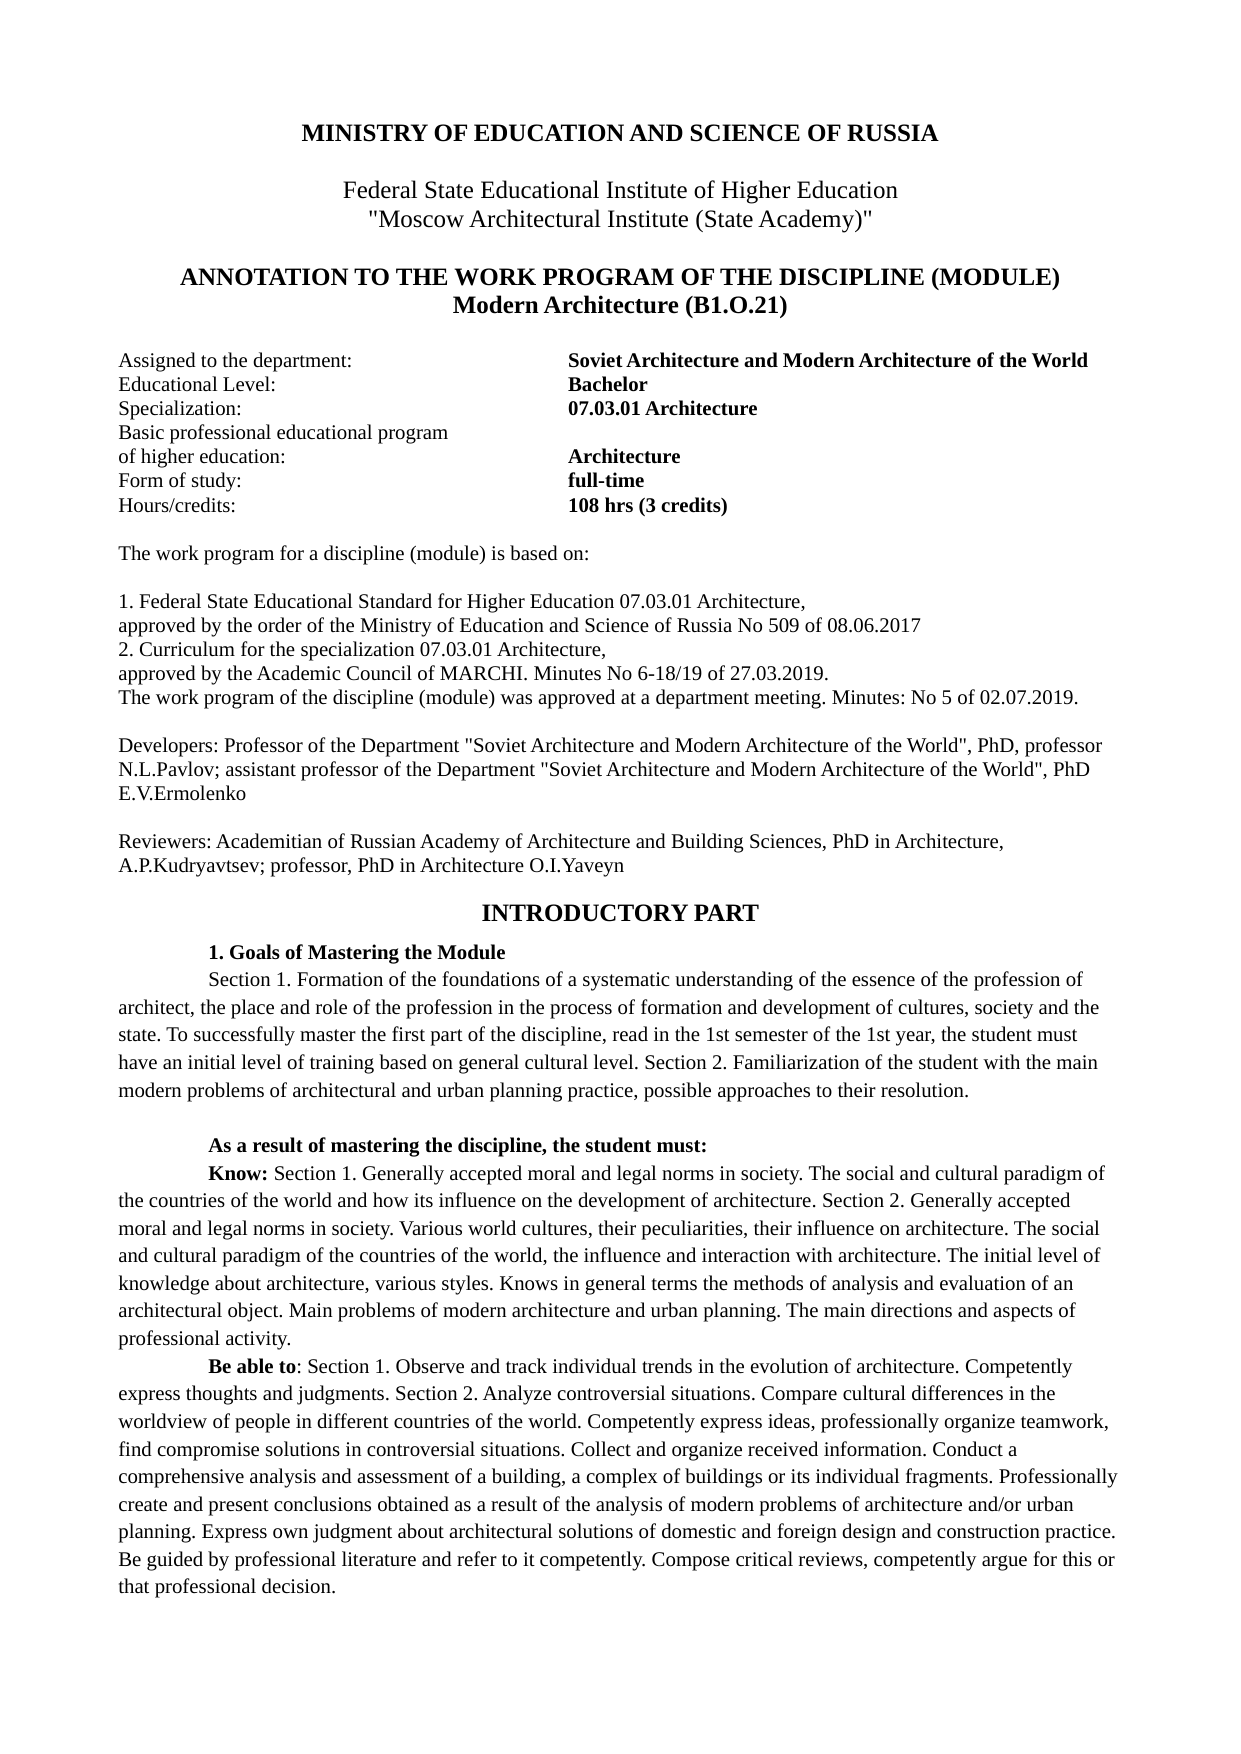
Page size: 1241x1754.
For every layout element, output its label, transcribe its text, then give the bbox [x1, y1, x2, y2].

text Reviewers: Academitian of Russian Academy of Architecture and Building Sciences, PhD in Architecture, A.P.Kudryavtsev; professor, PhD in Architecture O.I.Yaveyn [118, 829, 1122, 877]
text 2. Curriculum for the specialization 07.03.01 Architecture, approved by the Academic Council of MARCHI. Minutes No 6-18/19 of 27.03.2019. [118, 637, 1122, 685]
text Assigned to the department: Soviet Architecture and Modern Architecture of the World [118, 348, 1122, 372]
text Section 1. Formation of the foundations of a systematic understanding of the essence of the profession of architect, the place and role of the profession in the process of formation and development of cultures, society and the state. To successfully master the first part of the discipline, read in the 1st semester of the 1st year, the student must have an initial level of training based on general cultural level. Section 2. Familiarization of the student with the main modern problems of architectural and urban planning practice, possible approaches to their resolution. [118, 967, 1122, 1102]
text 1. Goals of Mastering the Module [118, 939, 1122, 964]
text Form of study: full-time [118, 468, 1122, 492]
text The work program of the discipline (module) was approved at a department meeting. Minutes: No 5 of 02.07.2019. [118, 685, 1122, 709]
text Educational Level: Bachelor [118, 372, 1122, 396]
text As a result of mastering the discipline, the student must: [118, 1133, 1122, 1157]
text Know: Section 1. Generally accepted moral and legal norms in society. The social and cultural paradigm of the countries of the world and how its influence on the development of architecture. Section 2. Generally accepted moral and legal norms in society. Various world cultures, their peculiarities, their influence on architecture. The social and cultural paradigm of the countries of the world, the influence and interaction with architecture. The initial level of knowledge about architecture, various styles. Knows in general terms the methods of analysis and evaluation of an architectural object. Main problems of modern architecture and urban planning. The main directions and aspects of professional activity. [118, 1160, 1122, 1350]
text 1. Federal State Educational Standard for Higher Education 07.03.01 Architecture, approved by the order of the Ministry of Education and Science of Russia No 509 of 08.06.2017 [118, 589, 1122, 637]
text Federal State Educational Institute of Higher Education "Moscow Architectural Institute (State Academy)" [118, 176, 1122, 233]
text Hours/credits: 108 hrs (3 credits) [118, 492, 1122, 517]
text Be able to: Section 1. Observe and track individual trends in the evolution of architecture. Competently express thoughts and judgments. Section 2. Analyze controversial situations. Compare cultural differences in the worldview of people in different countries of the world. Competently express ideas, professionally organize teamwork, find compromise solutions in controversial situations. Collect and organize received information. Conduct a comprehensive analysis and assessment of a building, a complex of buildings or its individual fragments. Professionally create and present conclusions obtained as a result of the analysis of modern problems of architecture and/or urban planning. Express own judgment about architectural solutions of domestic and foreign design and construction practice. Be guided by professional literature and refer to it competently. Compose critical reviews, competently argue for this or that professional decision. [118, 1354, 1122, 1598]
text The work program for a discipline (module) is based on: [118, 541, 1122, 565]
text Basic professional educational program of higher education: Architecture [118, 420, 1122, 468]
text Modern Architecture (B1.O.21) [118, 291, 1122, 319]
text Specialization: 07.03.01 Architecture [118, 396, 1122, 420]
text Developers: Professor of the Department "Soviet Architecture and Modern Architecture of the World", PhD, professor N.L.Pavlov; assistant professor of the Department "Soviet Architecture and Modern Architecture of the World", PhD E.V.Ermolenko [118, 733, 1122, 805]
subtitle INTRODUCTORY PART [118, 898, 1122, 927]
text MINISTRY OF EDUCATION AND SCIENCE OF RUSSIA [118, 118, 1122, 147]
text ANNOTATION TO THE WORK PROGRAM OF THE DISCIPLINE (MODULE) [118, 262, 1122, 291]
